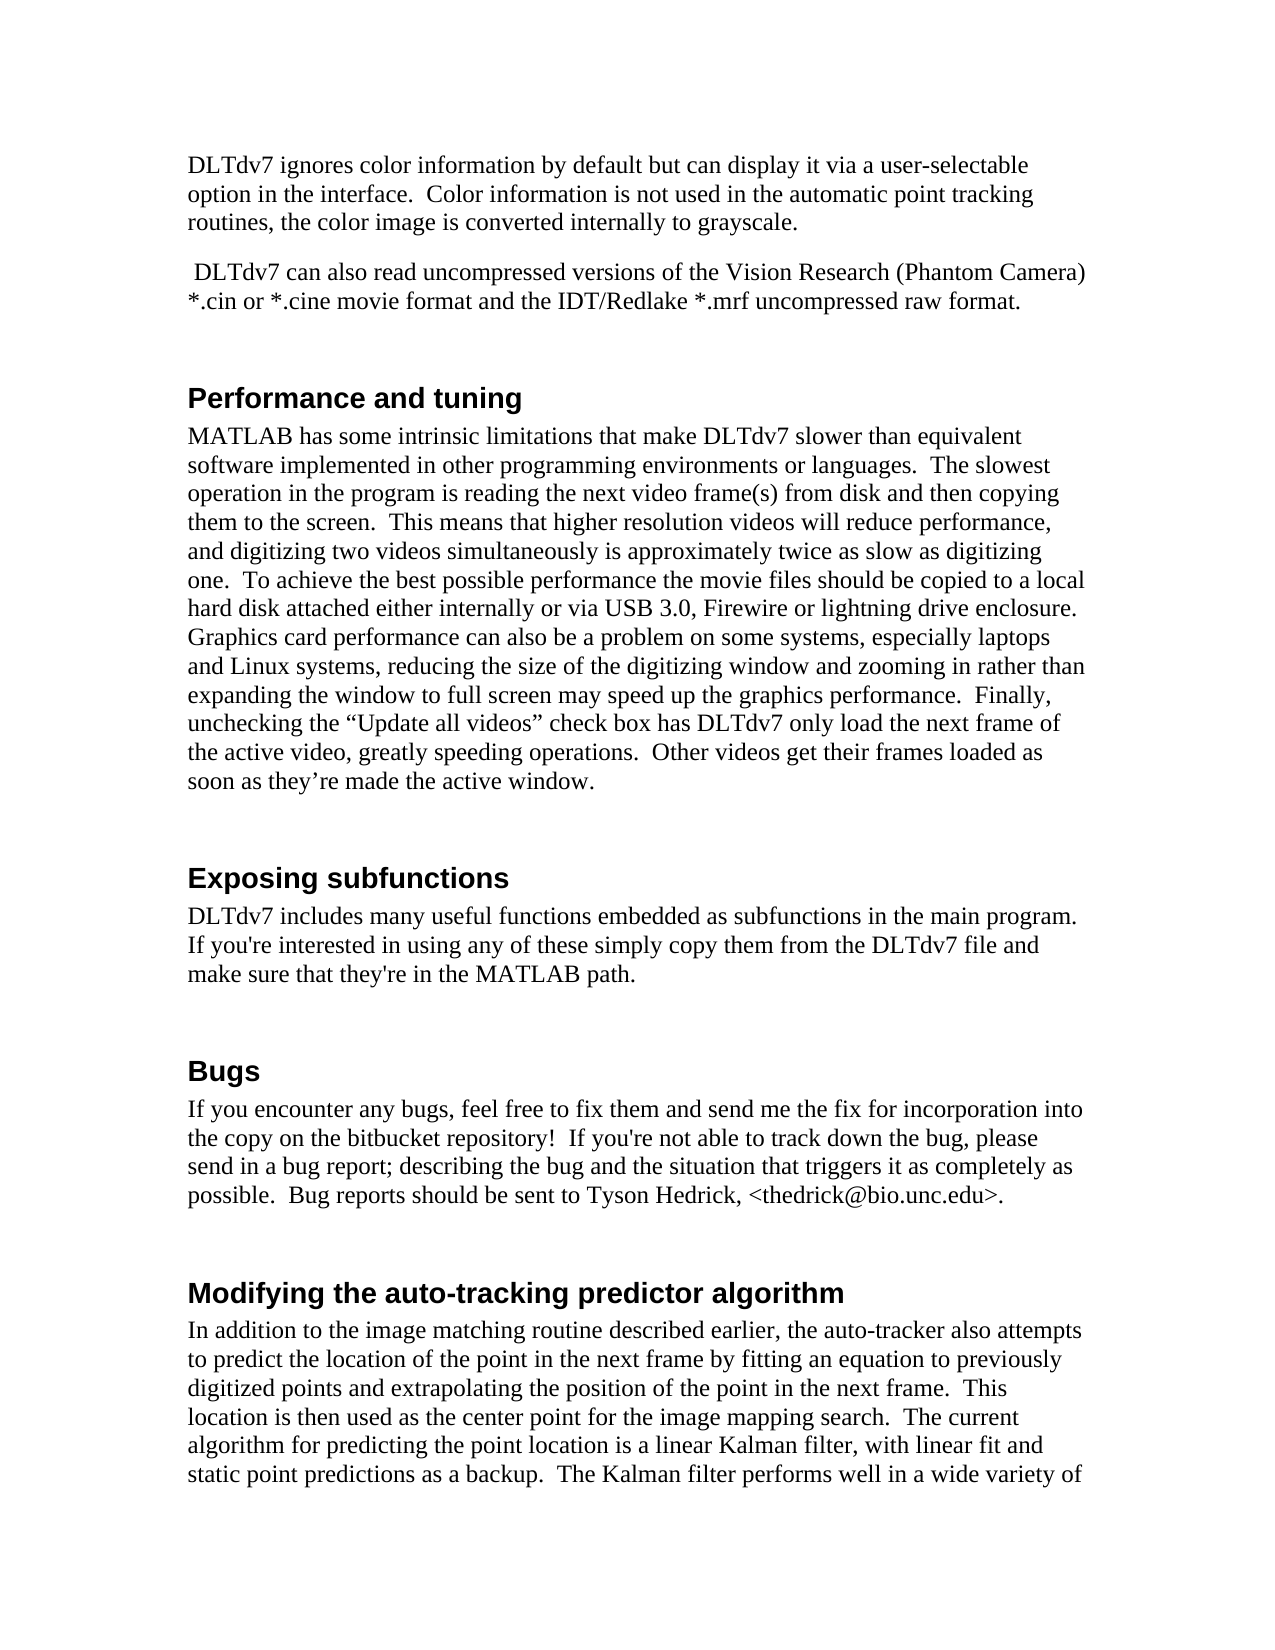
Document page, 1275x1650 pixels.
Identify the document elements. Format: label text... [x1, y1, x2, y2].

subtitle Modifying the auto-tracking predictor algorithm [187, 1276, 1087, 1309]
text DLTdv7 can also read uncompressed versions of the Vision Research (Phantom Camera) *.cin or *.cine movie format and the IDT/Redlake *.mrf uncompressed raw format. [187, 257, 1087, 314]
subtitle Performance and tuning [187, 381, 1087, 415]
text DLTdv7 ignores color information by default but can display it via a user-selectable option in the interface. Color information is not used in the automatic point tracking routines, the color image is converted internally to grayscale. [187, 150, 1087, 236]
subtitle Exposing subfunctions [187, 861, 1087, 895]
text In addition to the image matching routine described earlier, the auto-tracker also attempts to predict the location of the point in the next frame by fitting an equation to previously digitized points and extrapolating the position of the point in the next frame. This location is then used as the center point for the image mapping search. The current algorithm for predicting the point location is a linear Kalman filter, with linear fit and static point predictions as a backup. The Kalman filter performs well in a wide variety of [187, 1315, 1087, 1488]
subtitle Bugs [187, 1054, 1087, 1088]
text If you encounter any bugs, feel free to fix them and send me the fix for incorporation into the copy on the bitbucket repository! If you're not able to track down the bug, please send in a bug report; describing the bug and the situation that triggers it as completely as possible. Bug reports should be sent to Tyson Hedrick, <thedrick@bio.unc.edu>. [187, 1094, 1087, 1209]
text MATLAB has some intrinsic limitations that make DLTdv7 slower than equivalent software implemented in other programming environments or languages. The slowest operation in the program is reading the next video frame(s) from disk and then copying them to the screen. This means that higher resolution videos will reduce performance, and digitizing two videos simultaneously is approximately twice as slow as digitizing one. To achieve the best possible performance the movie files should be copied to a local hard disk attached either internally or via USB 3.0, Firewire or lightning drive enclosure. Graphics card performance can also be a problem on some systems, especially laptops and Linux systems, reducing the size of the digitizing window and zooming in rather than expanding the window to full screen may speed up the graphics performance. Finally, unchecking the “Update all videos” check box has DLTdv7 only load the next frame of the active video, greatly speeding operations. Other videos get their frames loaded as soon as they’re made the active window. [187, 421, 1087, 795]
text DLTdv7 includes many useful functions embedded as subfunctions in the main program. If you're interested in using any of these simply copy them from the DLTdv7 file and make sure that they're in the MATLAB path. [187, 901, 1087, 987]
